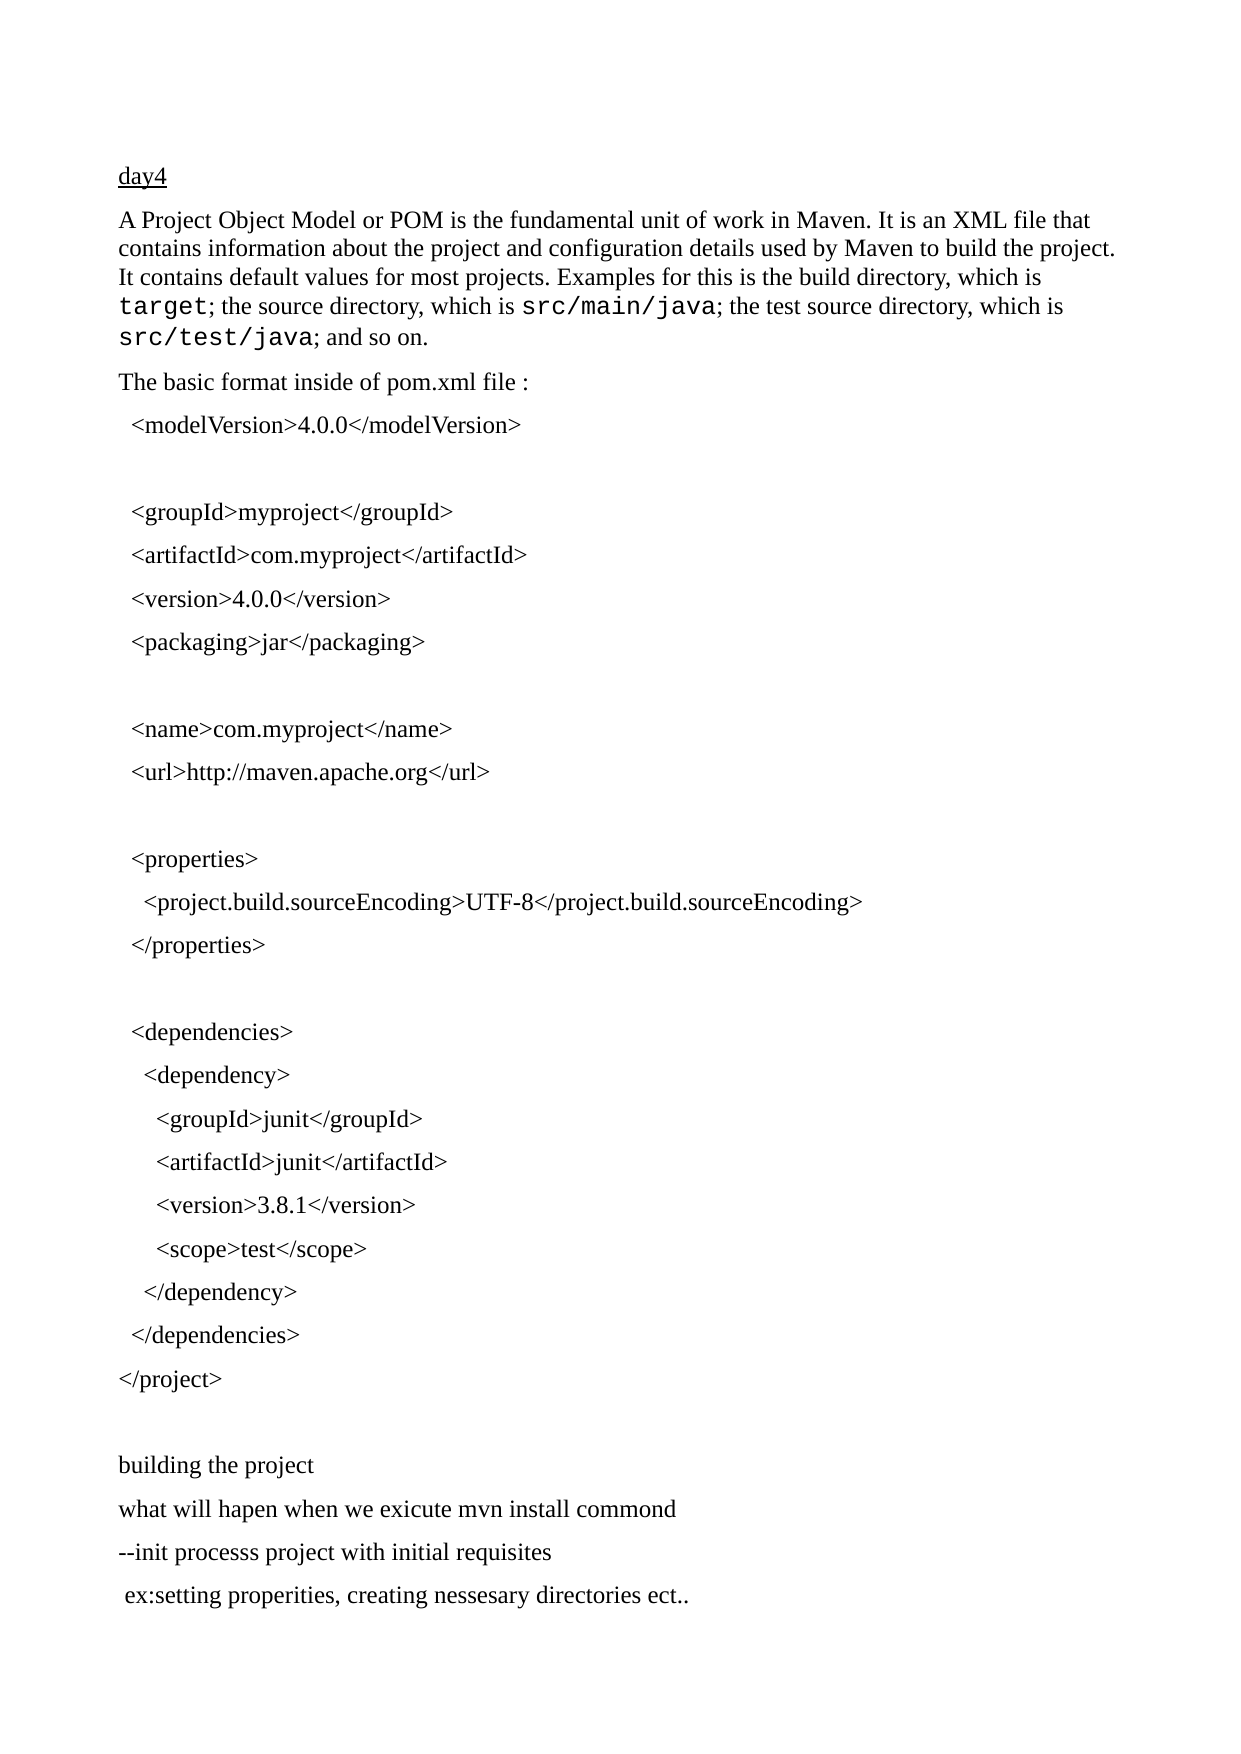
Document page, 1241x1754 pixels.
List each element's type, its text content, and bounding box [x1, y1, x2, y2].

text <artifactId>com.myproject</artifactId> [118, 541, 1122, 569]
text <version>3.8.1</version> [118, 1191, 1122, 1219]
text what will hapen when we exicute mvn install commond [118, 1494, 1122, 1523]
text <name>com.myproject</name> [118, 714, 1122, 743]
text building the project [118, 1451, 1122, 1479]
text </dependencies> [118, 1321, 1122, 1349]
text </project> [118, 1364, 1122, 1393]
text <groupId>myproject</groupId> [118, 497, 1122, 526]
text <project.build.sourceEncoding>UTF-8</project.build.sourceEncoding> [118, 887, 1122, 916]
text --init processs project with initial requisites [118, 1537, 1122, 1566]
text <modelVersion>4.0.0</modelVersion> [118, 411, 1122, 439]
text <packaging>jar</packaging> [118, 627, 1122, 656]
text <dependencies> [118, 1017, 1122, 1046]
text <artifactId>junit</artifactId> [118, 1147, 1122, 1176]
text <scope>test</scope> [118, 1234, 1122, 1263]
text A Project Object Model or POM is the fundamental unit of work in Maven. It is an XML file that contains information about the project and configuration details used by Maven to build the project. It contains default values for most projects. Examples for this is the build directory, which is target; the source directory, which is src/main/java; the test source directory, which is src/test/java; and so on. [118, 205, 1122, 353]
text <version>4.0.0</version> [118, 584, 1122, 613]
text <properties> [118, 844, 1122, 873]
text ex:setting properities, creating nessesary directories ect.. [118, 1581, 1122, 1609]
text <groupId>junit</groupId> [118, 1104, 1122, 1133]
text day4 [118, 161, 1122, 190]
text <url>http://maven.apache.org</url> [118, 757, 1122, 786]
text </properties> [118, 931, 1122, 959]
text The basic format inside of pom.xml file : [118, 367, 1122, 396]
text </dependency> [118, 1277, 1122, 1306]
text <dependency> [118, 1061, 1122, 1089]
